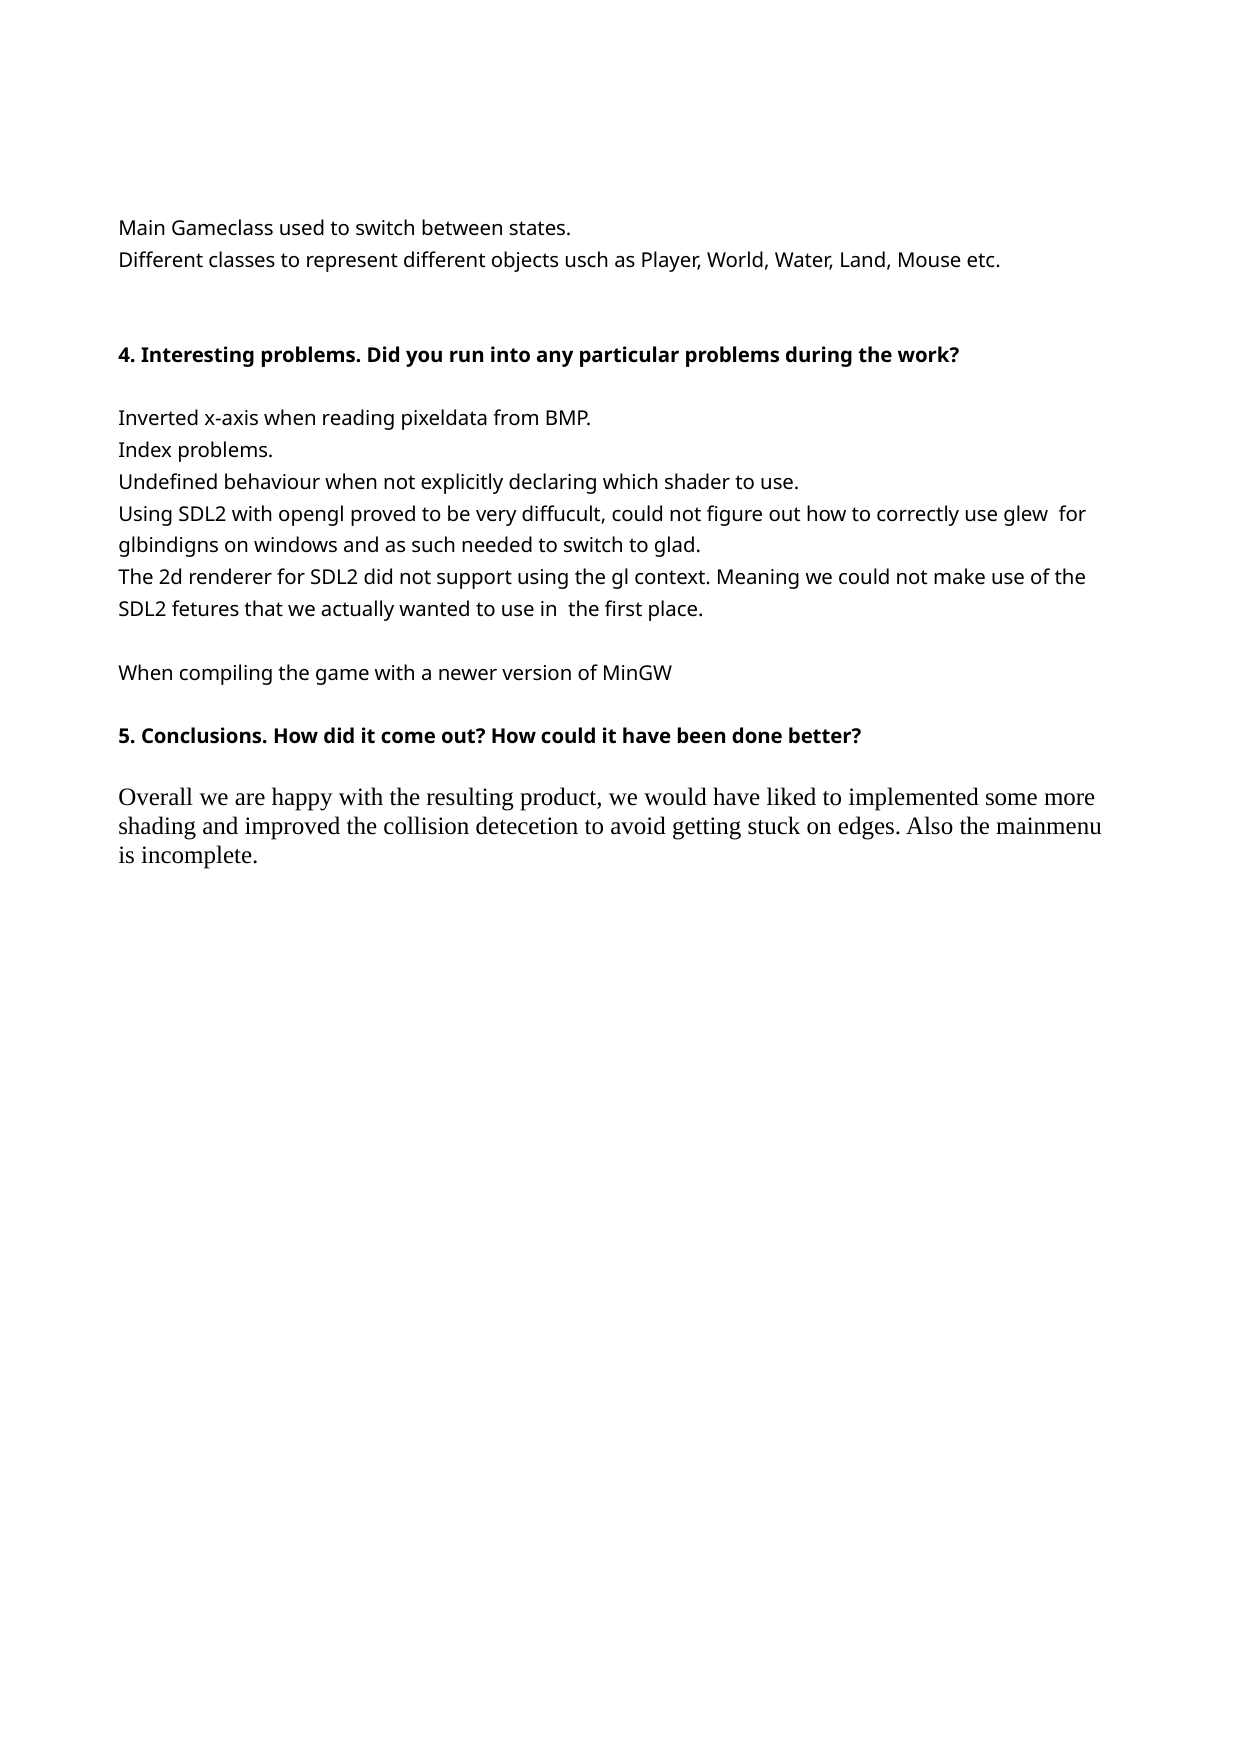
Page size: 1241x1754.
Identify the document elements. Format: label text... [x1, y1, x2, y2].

text When compiling the game with a newer version of MinGW [118, 658, 1122, 686]
text Inverted x-axis when reading pixeldata from BMP. [118, 404, 1122, 432]
text The 2d renderer for SDL2 did not support using the gl context. Meaning we could not make use of the SDL2 fetures that we actually wanted to use in the first place. [118, 563, 1122, 622]
text 4. Interesting problems. Did you run into any particular problems during the work? [118, 341, 1122, 368]
text Using SDL2 with opengl proved to be very diffucult, could not figure out how to correctly use glew for glbindigns on windows and as such needed to switch to glad. [118, 499, 1122, 559]
text 5. Conclusions. How did it come out? How could it have been done better? [118, 722, 1122, 749]
text Different classes to represent different objects usch as Player, World, Water, Land, Mouse etc. [118, 245, 1122, 273]
text Overall we are happy with the resulting product, we would have liked to implemented some more shading and improved the collision detecetion to avoid getting stuck on edges. Also the mainmenu is incomplete. [118, 782, 1122, 868]
text Index problems. [118, 436, 1122, 463]
text Main Gameclass used to switch between states. [118, 213, 1122, 241]
text Undefined behaviour when not explicitly declaring which shader to use. [118, 468, 1122, 495]
